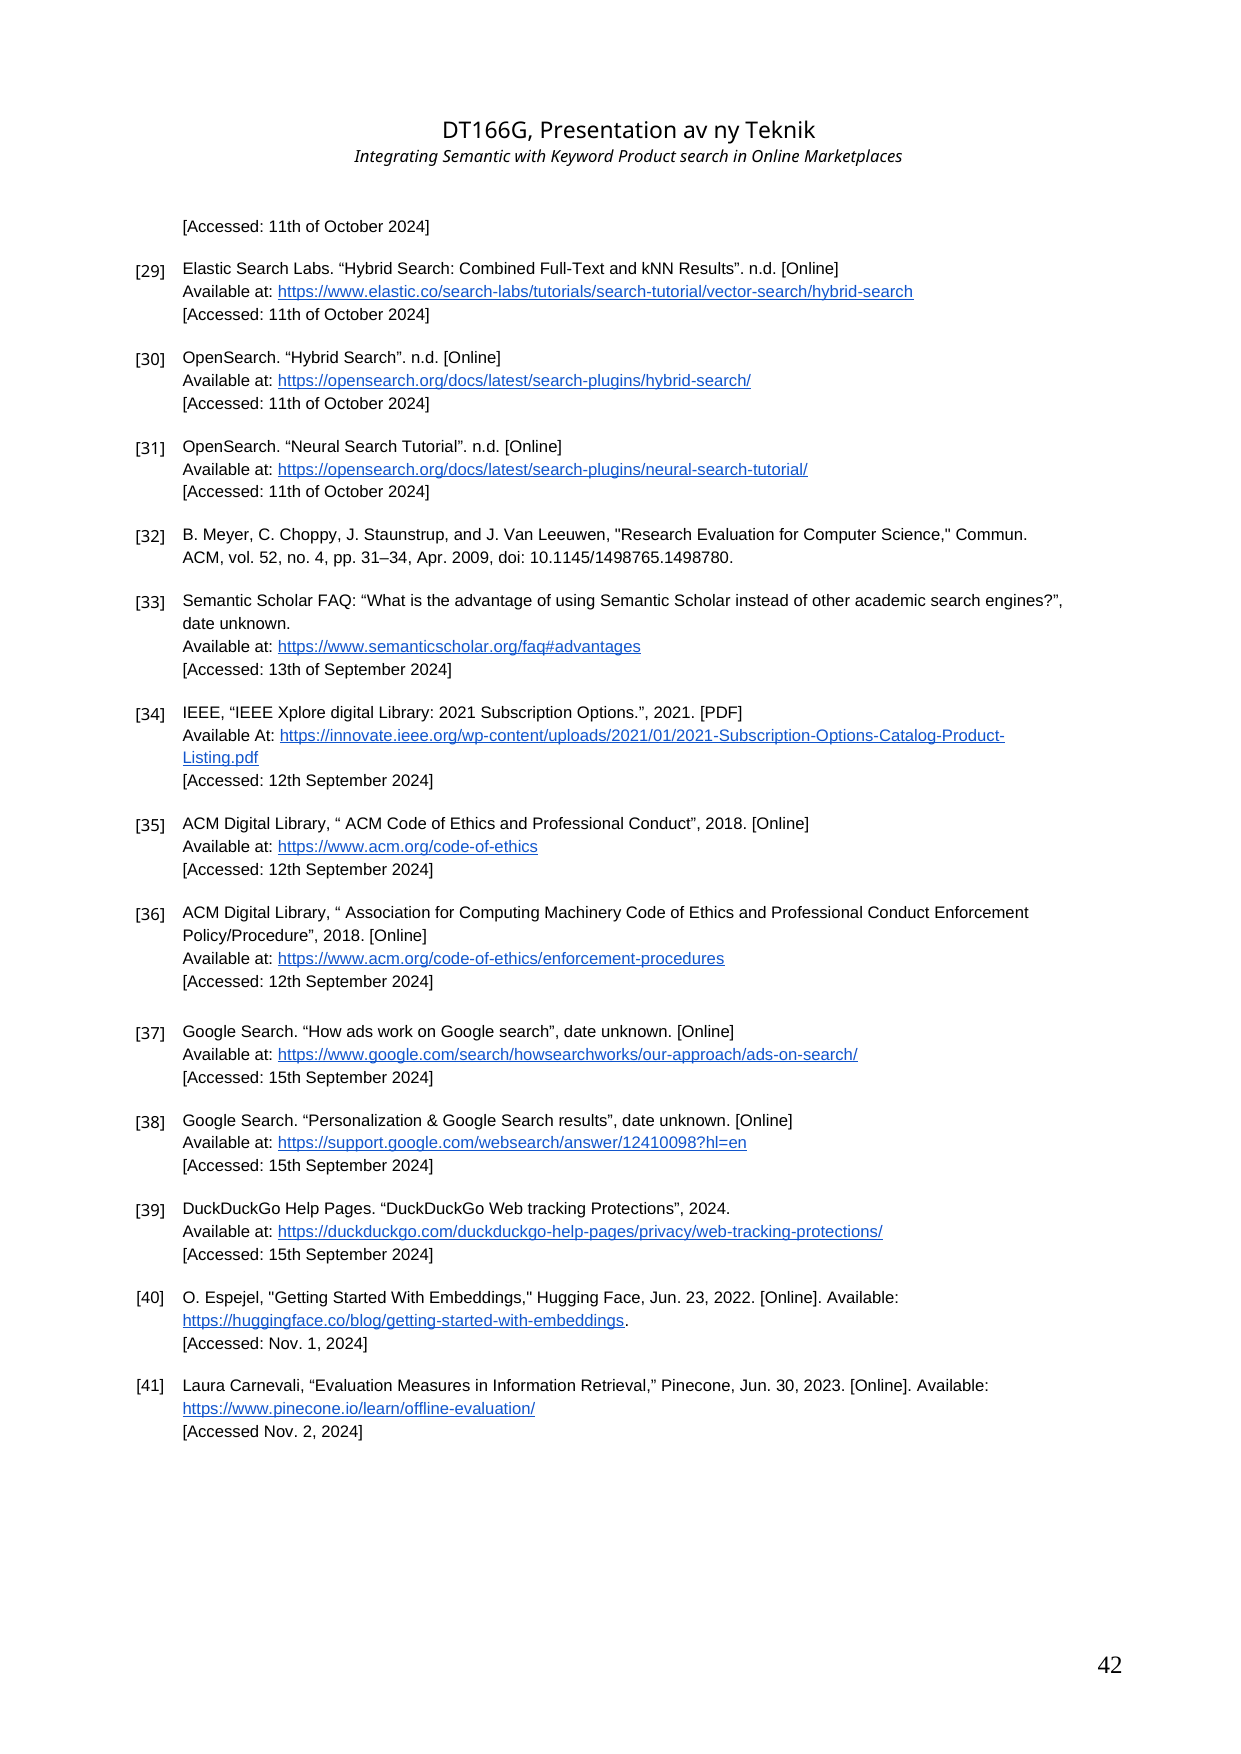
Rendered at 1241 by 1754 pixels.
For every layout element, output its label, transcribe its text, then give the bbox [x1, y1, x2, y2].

table_cell DuckDuckGo Help Pages. “DuckDuckGo Web tracking Protections”, 2024. Available at: https://duckduckgo.com/duckduckgo-help-pages/privacy/web-tracking-protections/ [Accessed: 15th September 2024] [182, 1199, 1063, 1288]
table_cell [31] [118, 436, 182, 525]
table_cell IEEE, “IEEE Xplore digital Library: 2021 Subscription Options.”, 2021. [PDF] Available At: https://innovate.ieee.org/wp-content/uploads/2021/01/2021-Subscription-Options-Catalog-Product-Listing.pdf [Accessed: 12th September 2024] [182, 703, 1063, 814]
table_cell [32] [118, 525, 182, 591]
table_cell [35] [118, 814, 182, 903]
table_cell [38] [118, 1110, 182, 1199]
table_cell [30] [118, 348, 182, 436]
table_cell [36] [118, 903, 182, 1022]
table_cell [34] [118, 703, 182, 814]
table_cell ACM Digital Library, “ Association for Computing Machinery Code of Ethics and Professional Conduct Enforcement Policy/Procedure”, 2018. [Online] Available at: https://www.acm.org/code-of-ethics/enforcement-procedures [Accessed: 12th September 2024] [182, 903, 1063, 1022]
table_cell OpenSearch. “Hybrid Search”. n.d. [Online] Available at: https://opensearch.org/docs/latest/search-plugins/hybrid-search/ [Accessed: 11th of October 2024] [182, 348, 1063, 436]
table_cell Semantic Scholar FAQ: “What is the advantage of using Semantic Scholar instead of other academic search engines?”, date unknown. Available at: https://www.semanticscholar.org/faq#advantages [Accessed: 13th of September 2024] [182, 591, 1063, 702]
table_cell [39] [118, 1199, 182, 1288]
table_cell B. Meyer, C. Choppy, J. Staunstrup, and J. Van Leeuwen, "Research Evaluation for Computer Science," Commun. ACM, vol. 52, no. 4, pp. 31–34, Apr. 2009, doi: 10.1145/1498765.1498780. [182, 525, 1063, 591]
table_cell [118, 216, 182, 259]
table_cell [Accessed: 11th of October 2024] [182, 216, 1063, 259]
table_cell Elastic Search Labs. “Hybrid Search: Combined Full-Text and kNN Results”. n.d. [Online] Available at: https://www.elastic.co/search-labs/tutorials/search-tutorial/vector-search/hybrid-search [Accessed: 11th of October 2024] [182, 259, 1063, 348]
table_cell [29] [118, 259, 182, 348]
table_cell Google Search. “Personalization & Google Search results”, date unknown. [Online] Available at: https://support.google.com/websearch/answer/12410098?hl=en [Accessed: 15th September 2024] [182, 1110, 1063, 1199]
table_cell Laura Carnevali, “Evaluation Measures in Information Retrieval,” Pinecone, Jun. 30, 2023. [Online]. Available: https://www.pinecone.io/learn/offline-evaluation/ [Accessed Nov. 2, 2024] [182, 1376, 1063, 1465]
table_cell OpenSearch. “Neural Search Tutorial”. n.d. [Online] Available at: https://opensearch.org/docs/latest/search-plugins/neural-search-tutorial/ [Accessed: 11th of October 2024] [182, 436, 1063, 525]
table_cell [40] [118, 1288, 182, 1376]
table_cell [41] [118, 1376, 182, 1465]
table_cell O. Espejel, "Getting Started With Embeddings," Hugging Face, Jun. 23, 2022. [Online]. Available: https://huggingface.co/blog/getting-started-with-embeddings. [Accessed: Nov. 1, 2024] [182, 1288, 1063, 1376]
table_cell [33] [118, 591, 182, 702]
table_cell [37] [118, 1022, 182, 1110]
table_cell Google Search. “How ads work on Google search”, date unknown. [Online] Available at: https://www.google.com/search/howsearchworks/our-approach/ads-on-search/ [Accessed: 15th September 2024] [182, 1022, 1063, 1110]
table_cell ACM Digital Library, “ ACM Code of Ethics and Professional Conduct”, 2018. [Online] Available at: https://www.acm.org/code-of-ethics [Accessed: 12th September 2024] [182, 814, 1063, 903]
